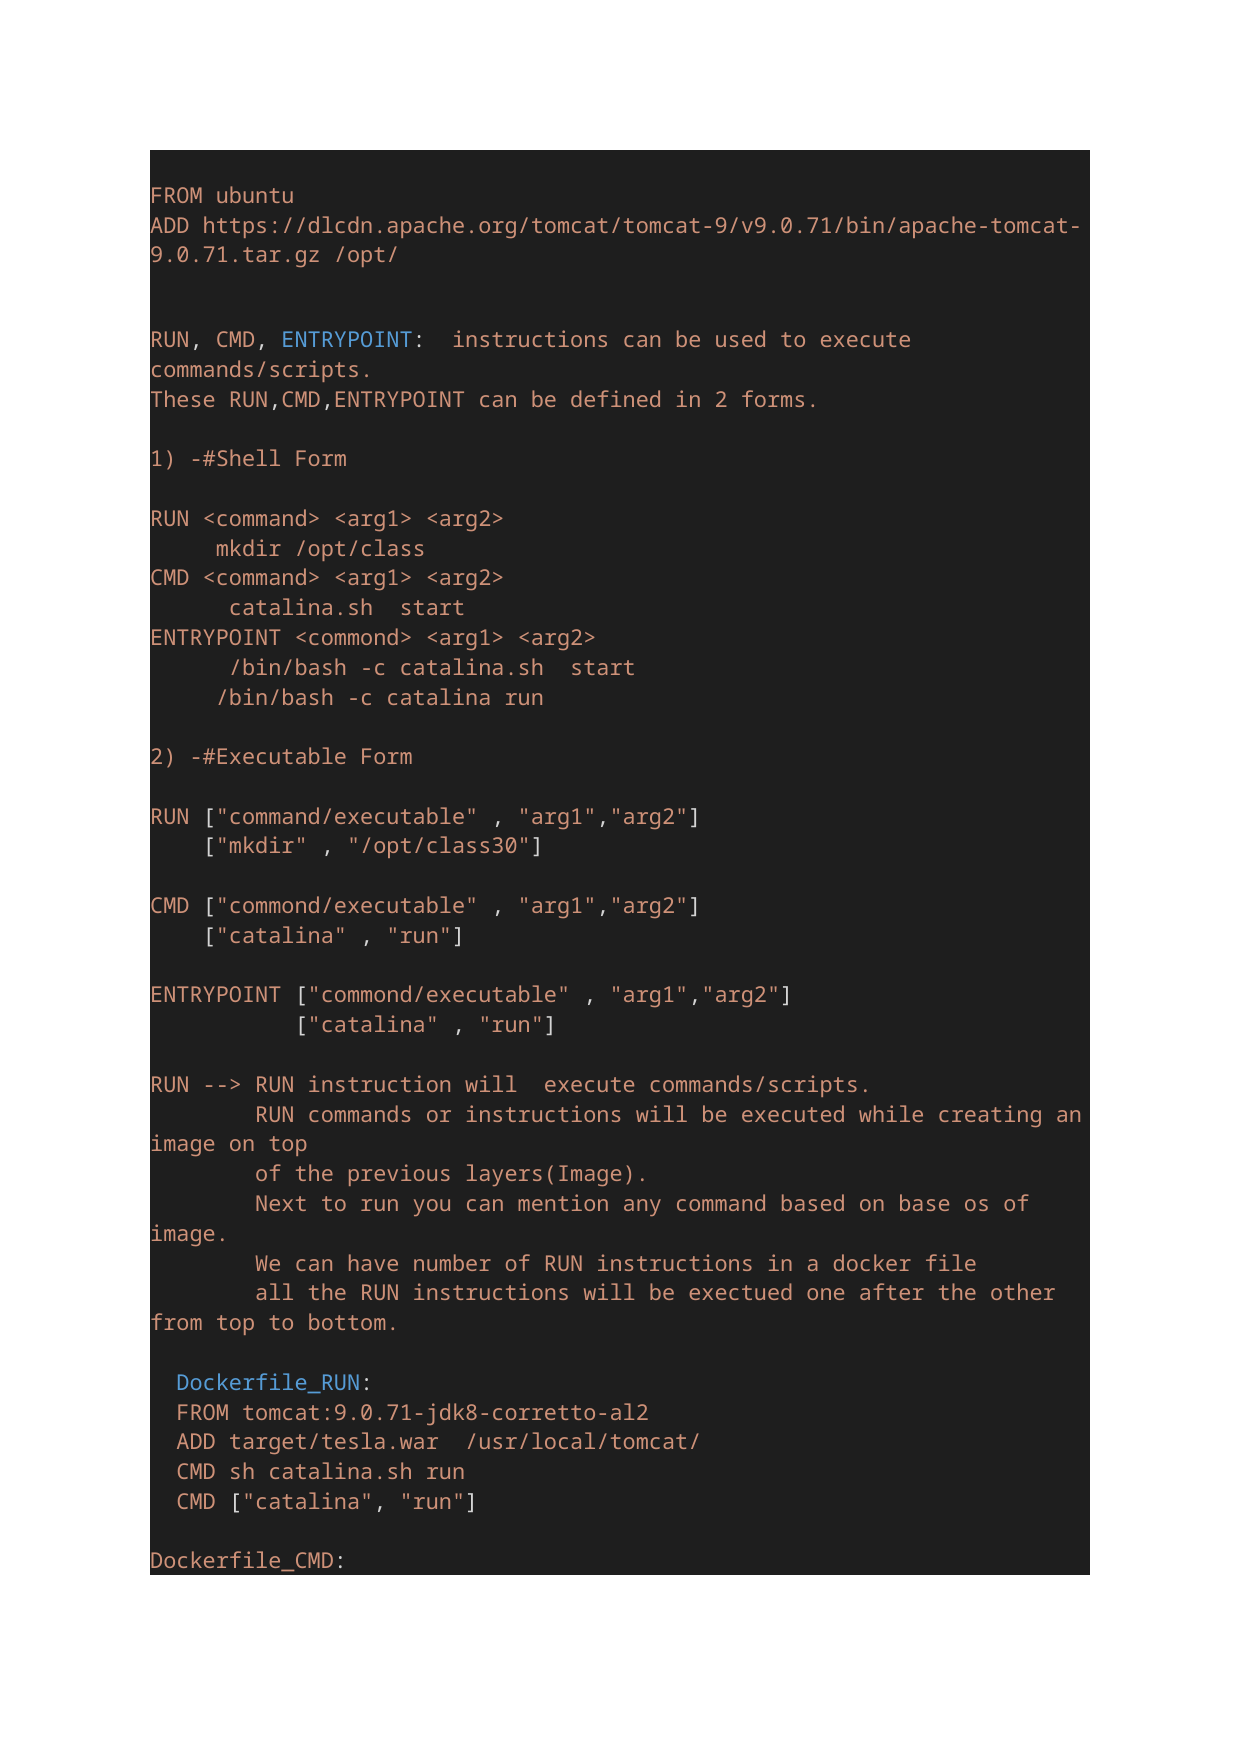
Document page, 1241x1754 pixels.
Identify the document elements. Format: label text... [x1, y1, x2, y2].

text CMD ["commond/executable" , "arg1","arg2"] [150, 890, 1090, 920]
text /bin/bash -c catalina run [150, 681, 1090, 711]
text 2) -#Executable Form [150, 741, 1090, 771]
text Next to run you can mention any command based on base os of image. [150, 1188, 1090, 1247]
text FROM tomcat:9.0.71-jdk8-corretto-al2 [150, 1396, 1090, 1426]
text ["catalina" , "run"] [150, 1009, 1090, 1039]
text of the previous layers(Image). [150, 1158, 1090, 1188]
text /bin/bash -c catalina.sh start [150, 652, 1090, 681]
text RUN <command> <arg1> <arg2> [150, 503, 1090, 532]
text CMD sh catalina.sh run [150, 1456, 1090, 1486]
text mkdir /opt/class [150, 532, 1090, 562]
text ADD target/tesla.war /usr/local/tomcat/ [150, 1426, 1090, 1456]
text We can have number of RUN instructions in a docker file [150, 1247, 1090, 1277]
text ENTRYPOINT <commond> <arg1> <arg2> [150, 622, 1090, 652]
text ENTRYPOINT ["commond/executable" , "arg1","arg2"] [150, 979, 1090, 1009]
text Dockerfile_CMD: [150, 1545, 1090, 1575]
text catalina.sh start [150, 592, 1090, 622]
text CMD ["catalina", "run"] [150, 1486, 1090, 1516]
text ["mkdir" , "/opt/class30"] [150, 830, 1090, 860]
text ["catalina" , "run"] [150, 920, 1090, 949]
text RUN commands or instructions will be executed while creating an image on top [150, 1098, 1090, 1158]
text all the RUN instructions will be exectued one after the other from top to bottom. [150, 1277, 1090, 1337]
text Dockerfile_RUN: [150, 1367, 1090, 1396]
text CMD <command> <arg1> <arg2> [150, 562, 1090, 592]
text RUN ["command/executable" , "arg1","arg2"] [150, 801, 1090, 830]
text ADD https://dlcdn.apache.org/tomcat/tomcat-9/v9.0.71/bin/apache-tomcat-9.0.71.tar.gz /opt/ [150, 209, 1090, 269]
text 1) -#Shell Form [150, 443, 1090, 473]
text These RUN,CMD,ENTRYPOINT can be defined in 2 forms. [150, 383, 1090, 413]
text RUN, CMD, ENTRYPOINT: instructions can be used to execute commands/scripts. [150, 324, 1090, 383]
text RUN --> RUN instruction will execute commands/scripts. [150, 1069, 1090, 1098]
text FROM ubuntu [150, 180, 1090, 209]
